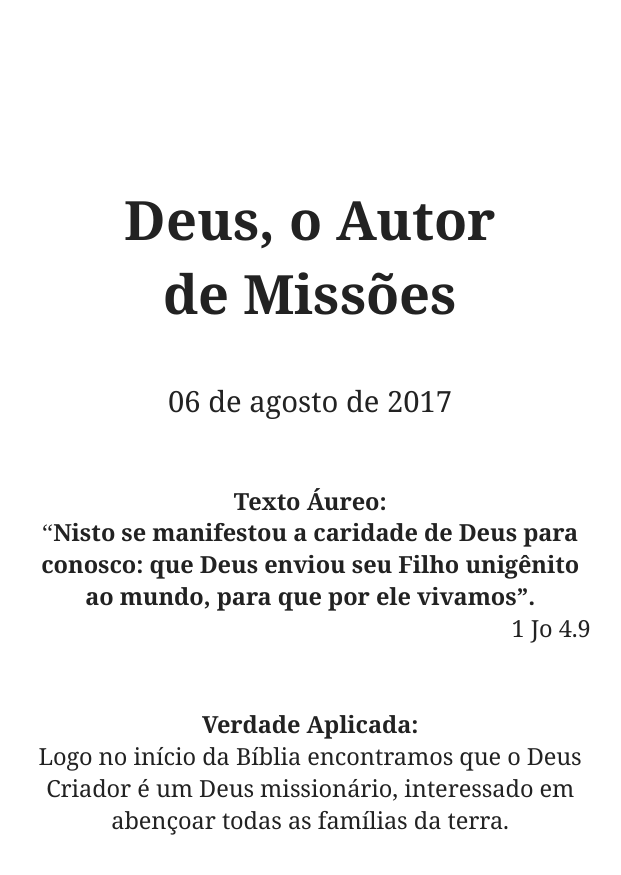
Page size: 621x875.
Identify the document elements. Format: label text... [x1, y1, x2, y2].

text Logo no início da Bíblia encontramos que o Deus Criador é um Deus missionário, interessado em abençoar todas as famílias da terra. [29, 741, 591, 837]
text Texto Áureo: [29, 485, 591, 517]
text Verdade Aplicada: [29, 709, 591, 741]
text 1 Jo 4.9 [29, 613, 591, 645]
text 06 de agosto de 2017 [29, 381, 591, 421]
text Deus, o Autor [29, 183, 591, 256]
text de Missões [29, 256, 591, 330]
text “Nisto se manifestou a caridade de Deus para conosco: que Deus enviou seu Filho unigênito ao mundo, para que por ele vivamos”. [29, 517, 591, 613]
